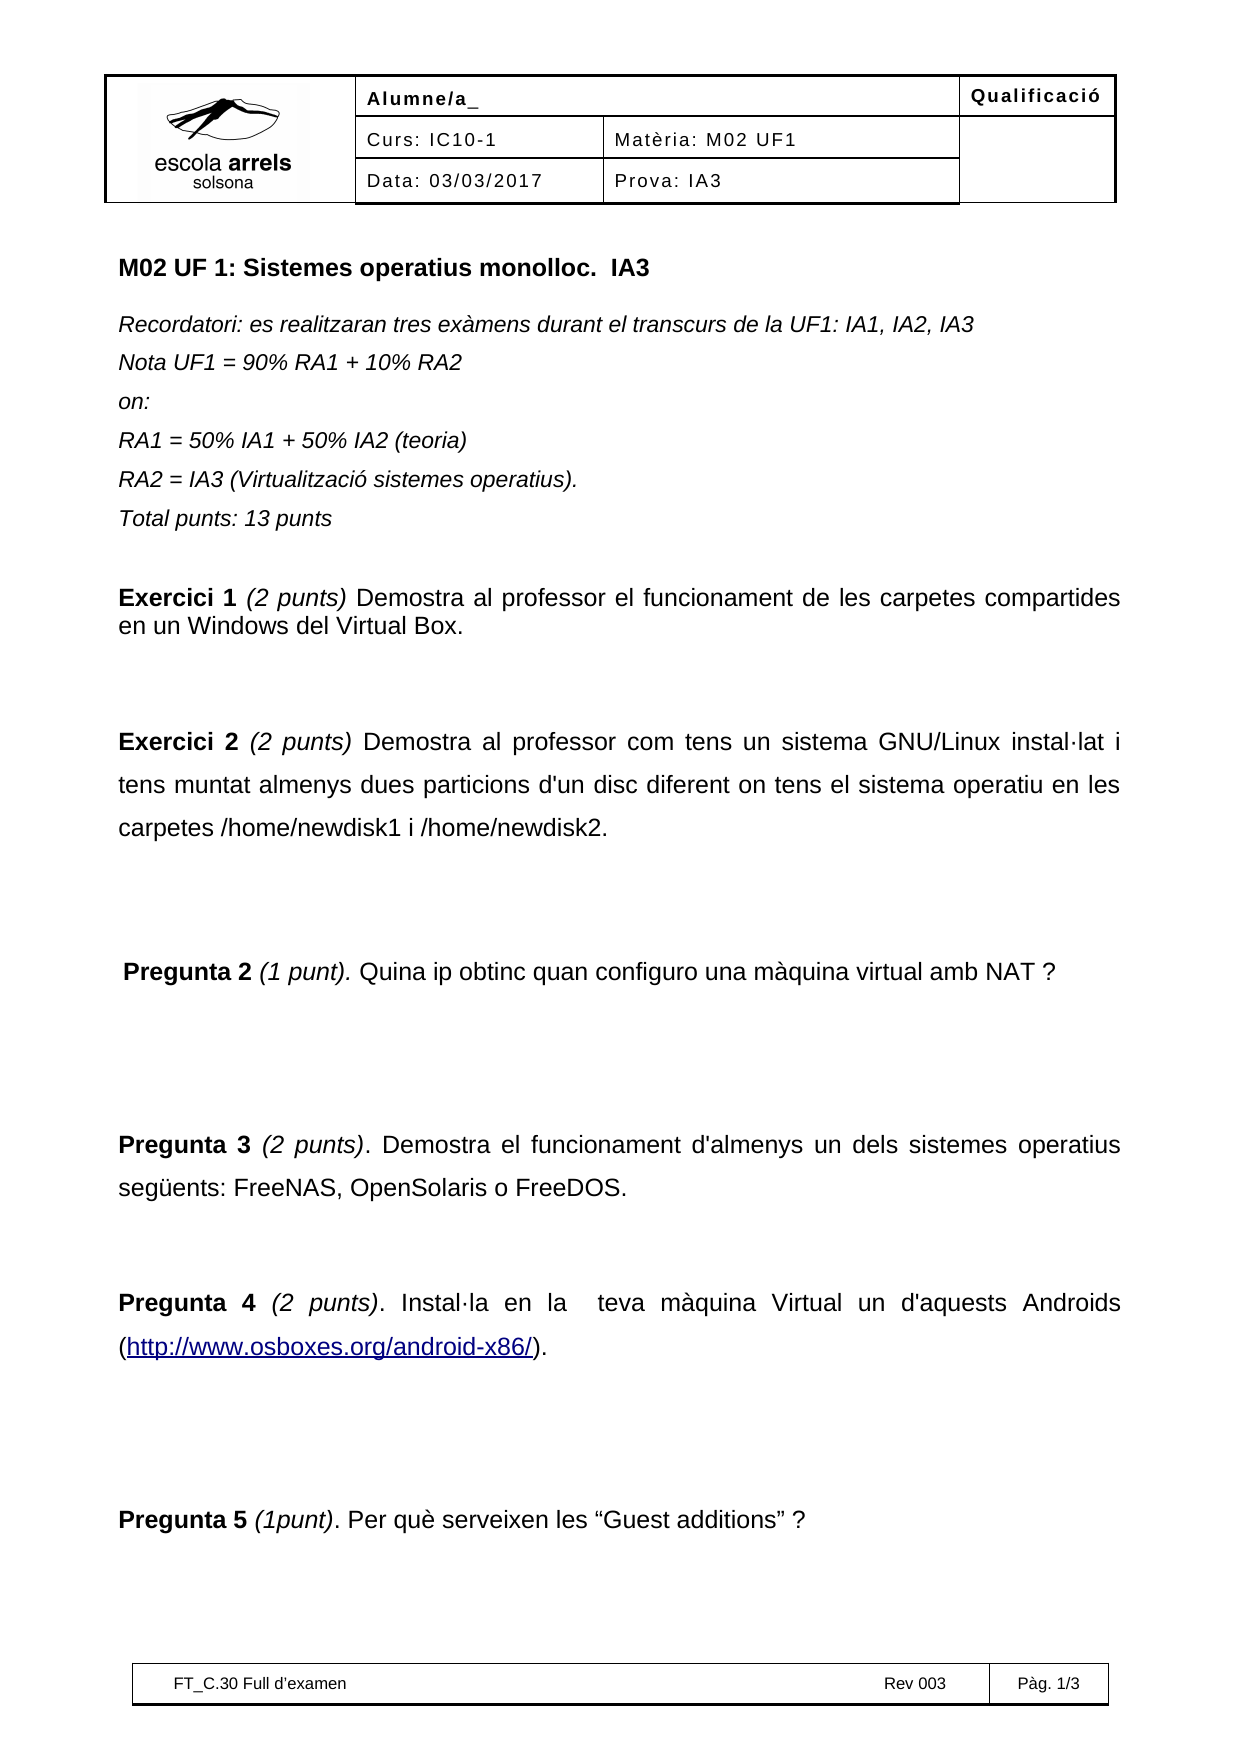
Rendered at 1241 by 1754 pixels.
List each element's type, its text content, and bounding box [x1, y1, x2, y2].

text M02 UF 1: Sistemes operatius monolloc. IA3 [118, 253, 1122, 282]
text Total punts: 13 punts [118, 505, 1122, 531]
list Pregunta 5 (1punt). Per què serveixen les “Guest additions” ? [81, 1504, 1122, 1533]
text RA1 = 50% IA1 + 50% IA2 (teoria) [118, 427, 1122, 453]
text Recordatori: es realitzaran tres exàmens durant el transcurs de la UF1: IA1, IA2, IA3 [118, 311, 1122, 337]
text Exercici 2 (2 punts) Demostra al professor com tens un sistema GNU/Linux instal·lat i tens muntat almenys dues particions d'un disc diferent on tens el sistema operatiu en les carpetes /home/newdisk1 i /home/newdisk2. [118, 726, 1122, 841]
text Nota UF1 = 90% RA1 + 10% RA2 [118, 349, 1122, 376]
text Exercici 1 (2 punts) Demostra al professor el funcionament de les carpetes compartides en un Windows del Virtual Box. [118, 582, 1122, 640]
text on: [118, 388, 1122, 414]
list Pregunta 3 (2 punts). Demostra el funcionament d'almenys un dels sistemes operatius següents: FreeNAS, OpenSolaris o FreeDOS. [81, 1130, 1122, 1202]
picture [137, 83, 310, 202]
list Pregunta 4 (2 punts). Instal·la en la teva màquina Virtual un d'aquests Androids (http://www.osboxes.org/android-x86/). [81, 1288, 1122, 1360]
list Pregunta 2 (1 punt). Quina ip obtinc quan configuro una màquina virtual amb NAT ? [85, 957, 1122, 985]
text RA2 = IA3 (Virtualització sistemes operatius). [118, 466, 1122, 492]
